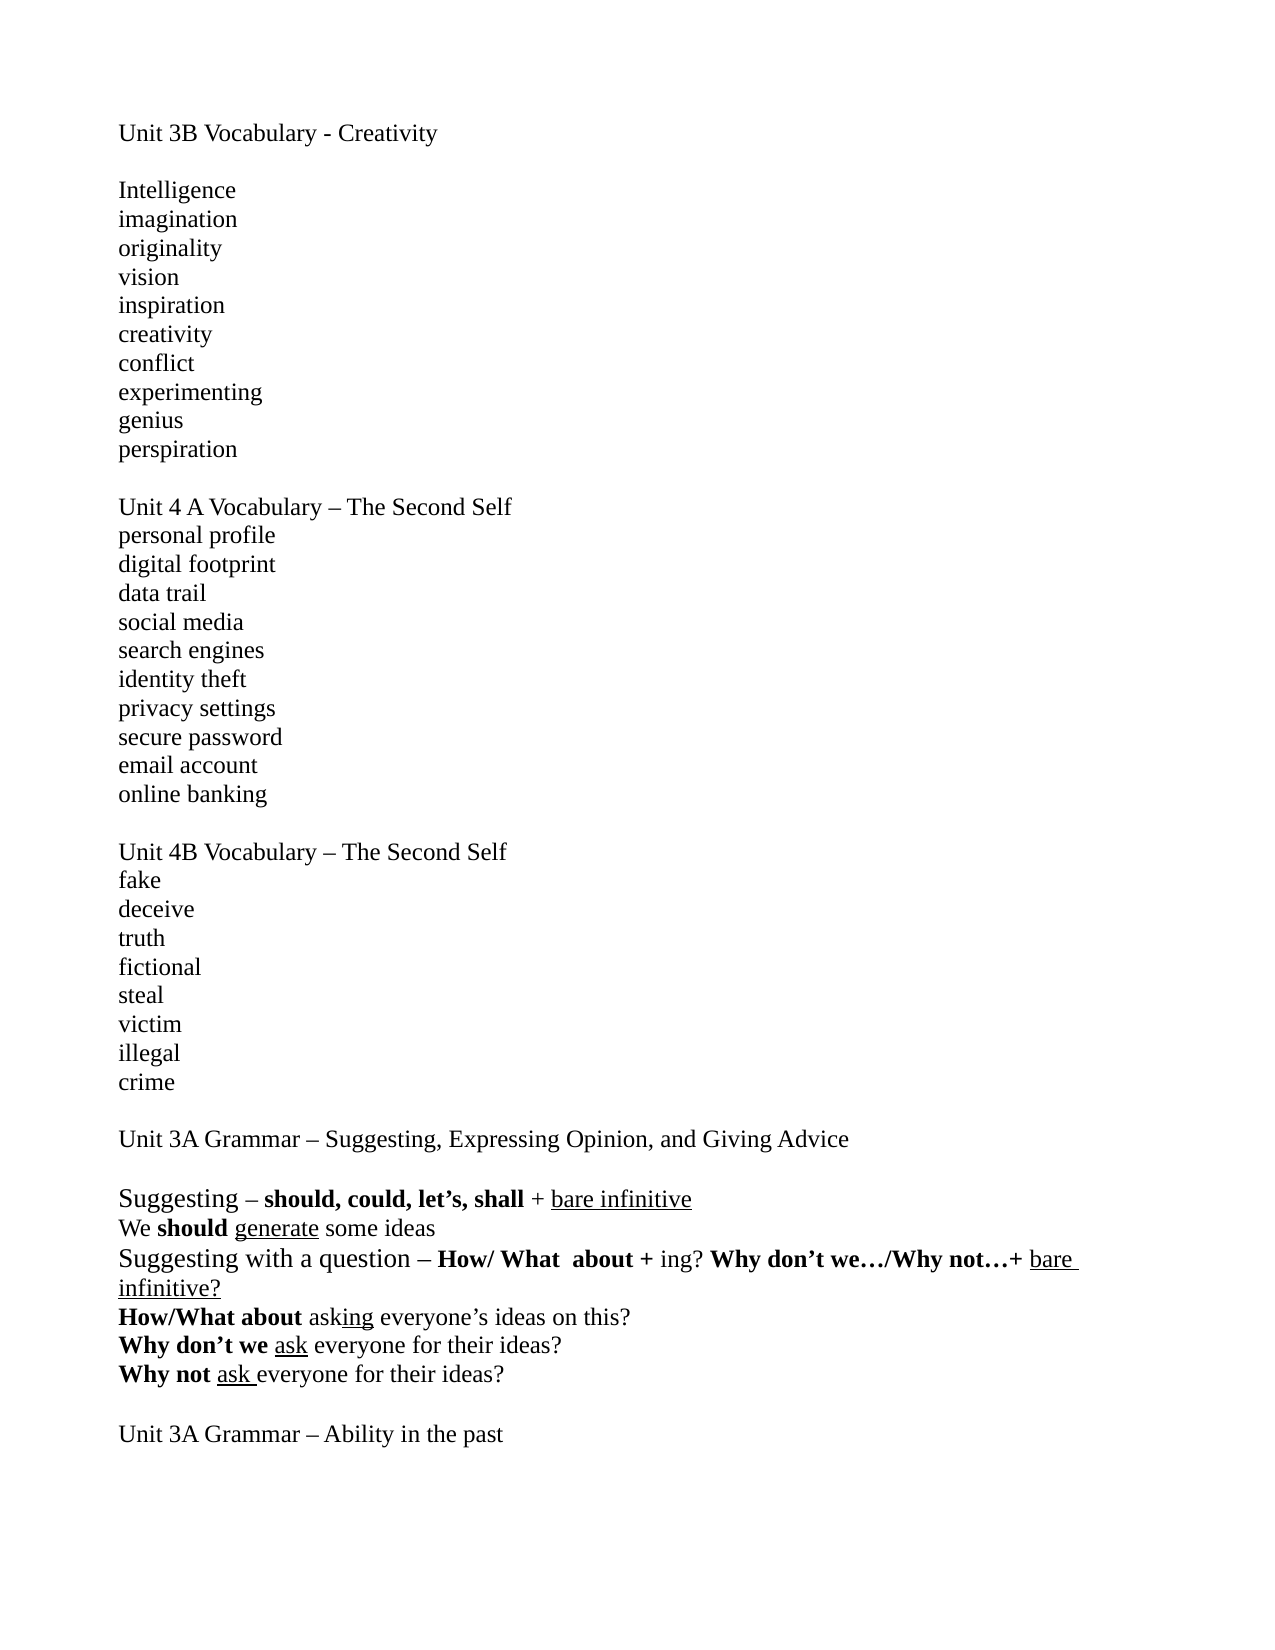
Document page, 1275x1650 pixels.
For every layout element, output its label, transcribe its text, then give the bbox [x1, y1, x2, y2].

text digital footprint [118, 549, 1157, 578]
text fictional [118, 952, 1157, 981]
text Intelligence [118, 176, 1157, 204]
text conflict [118, 348, 1157, 377]
text privacy settings [118, 693, 1157, 722]
text creativity [118, 319, 1157, 348]
text search engines [118, 636, 1157, 664]
text victim [118, 1009, 1157, 1038]
text Suggesting – should, could, let’s, shall + bare infinitive [118, 1182, 1157, 1213]
text deceive [118, 894, 1157, 923]
text Suggesting with a question – How/ What about + ing? Why don’t we…/Why not…+ bare infinitive? [118, 1242, 1157, 1302]
text Unit 3A Grammar – Suggesting, Expressing Opinion, and Giving Advice [118, 1124, 1157, 1153]
text social media [118, 607, 1157, 636]
text genius [118, 406, 1157, 434]
text vision [118, 262, 1157, 291]
text experimenting [118, 377, 1157, 406]
text Unit 4B Vocabulary – The Second Self [118, 837, 1157, 866]
text truth [118, 923, 1157, 952]
text perspiration [118, 434, 1157, 463]
text identity theft [118, 664, 1157, 693]
text email account [118, 751, 1157, 779]
text inspiration [118, 291, 1157, 319]
text originality [118, 233, 1157, 262]
text Unit 4 A Vocabulary – The Second Self [118, 492, 1157, 521]
text Why don’t we ask everyone for their ideas? [118, 1330, 1157, 1359]
text steal [118, 981, 1157, 1009]
text Unit 3B Vocabulary - Creativity [118, 118, 1157, 147]
text How/What about asking everyone’s ideas on this? [118, 1302, 1157, 1330]
text crime [118, 1067, 1157, 1096]
text Unit 3A Grammar – Ability in the past [118, 1419, 1157, 1448]
text online banking [118, 779, 1157, 808]
text secure password [118, 722, 1157, 751]
text Why not ask everyone for their ideas? [118, 1359, 1157, 1388]
text data trail [118, 578, 1157, 607]
text imagination [118, 204, 1157, 233]
text illegal [118, 1038, 1157, 1067]
text We should generate some ideas [118, 1213, 1157, 1242]
text fake [118, 866, 1157, 894]
text personal profile [118, 521, 1157, 549]
